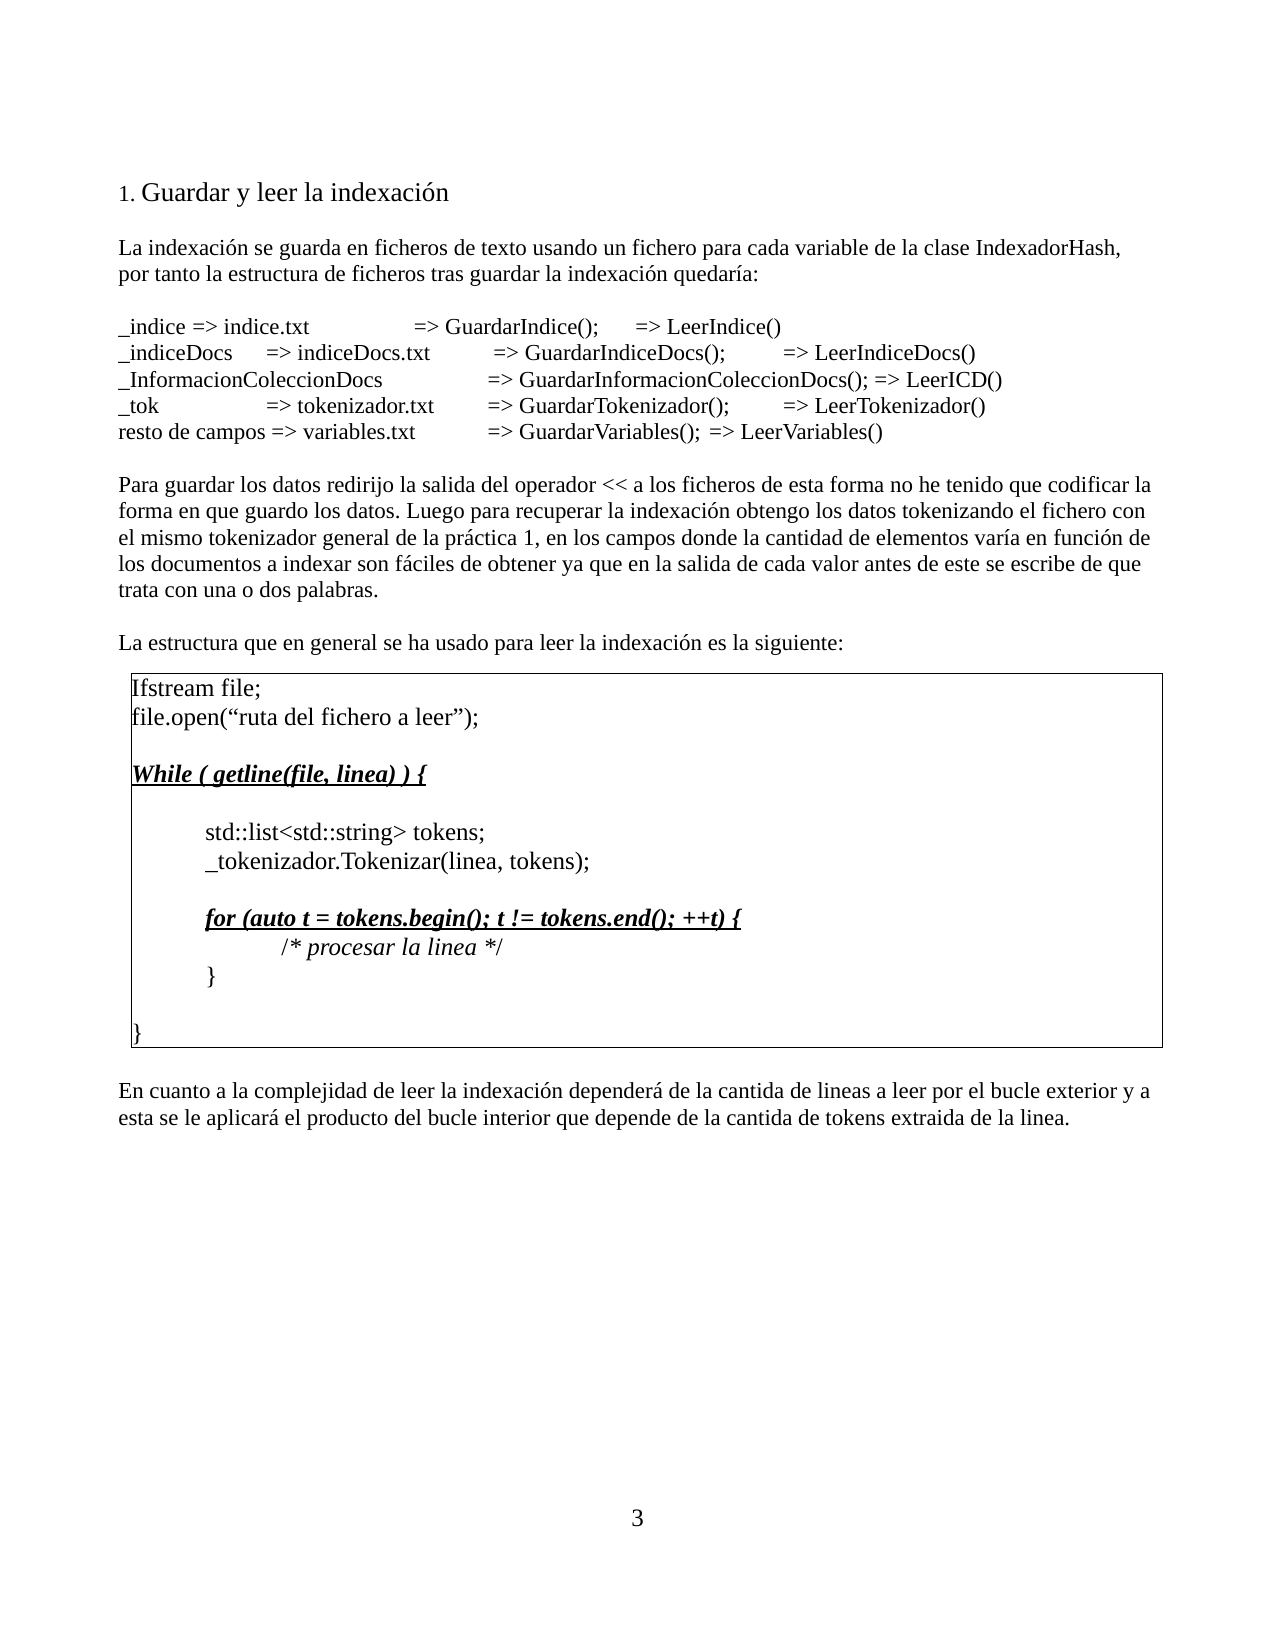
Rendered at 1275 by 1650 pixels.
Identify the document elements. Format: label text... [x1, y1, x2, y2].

text En cuanto a la complejidad de leer la indexación dependerá de la cantida de lineas a leer por el bucle exterior y a esta se le aplicará el producto del bucle interior que depende de la cantida de tokens extraida de la linea. [118, 1077, 1157, 1130]
text La indexación se guarda en ficheros de texto usando un fichero para cada variable de la clase IndexadorHash, por tanto la estructura de ficheros tras guardar la indexación quedaría: [118, 234, 1157, 287]
text Para guardar los datos redirijo la salida del operador << a los ficheros de esta forma no he tenido que codificar la forma en que guardo los datos. Luego para recuperar la indexación obtengo los datos tokenizando el fichero con el mismo tokenizador general de la práctica 1, en los campos donde la cantidad de elementos varía en función de los documentos a indexar son fáciles de obtener ya que en la salida de cada valor antes de este se escribe de que trata con una o dos palabras. [118, 471, 1157, 603]
text resto de campos => variables.txt => GuardarVariables(); => LeerVariables() [118, 418, 1157, 445]
text _indiceDocs => indiceDocs.txt => GuardarIndiceDocs(); => LeerIndiceDocs() [118, 339, 1157, 366]
text _indice => indice.txt => GuardarIndice(); => LeerIndice() [118, 313, 1157, 339]
text 1. Guardar y leer la indexación [118, 176, 1157, 207]
text _tok => tokenizador.txt => GuardarTokenizador(); => LeerTokenizador() [118, 392, 1157, 418]
text _InformacionColeccionDocs => GuardarInformacionColeccionDocs(); => LeerICD() [118, 366, 1157, 392]
text La estructura que en general se ha usado para leer la indexación es la siguiente: [118, 629, 1157, 656]
